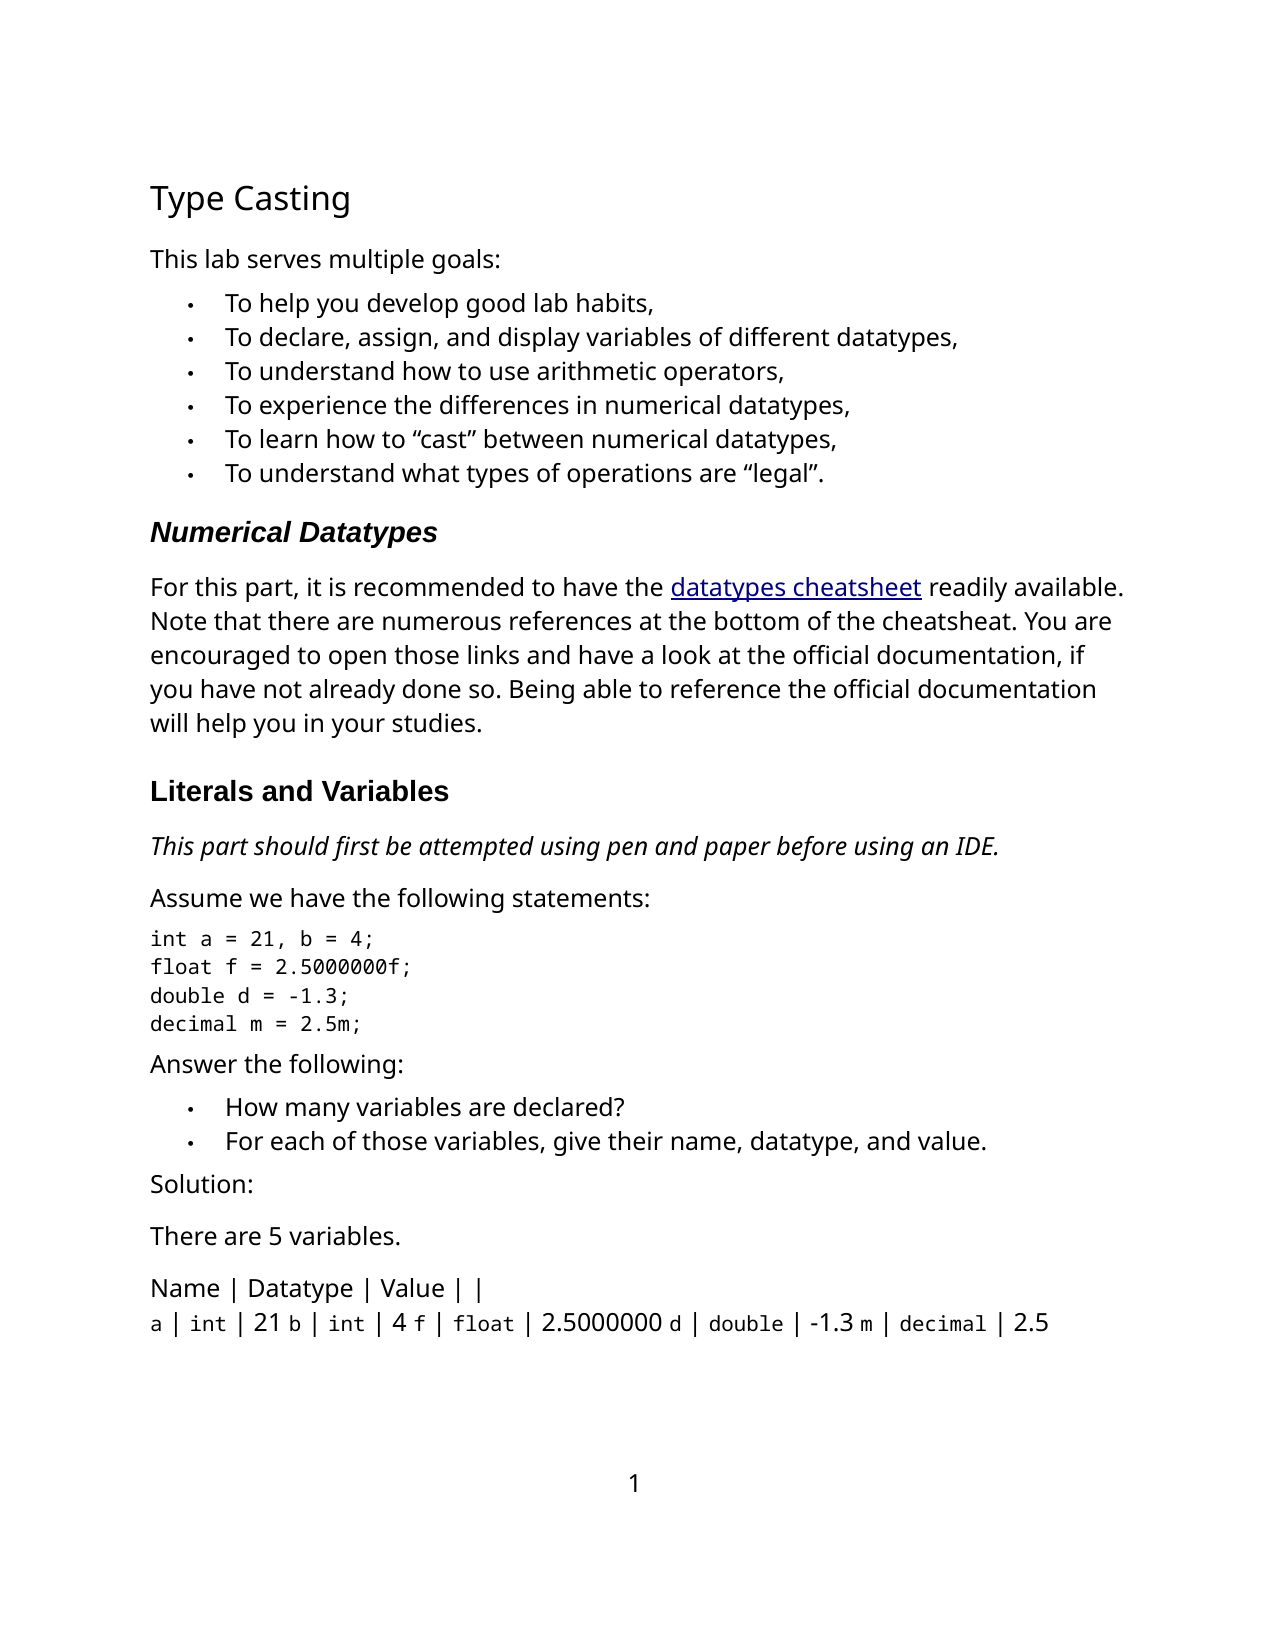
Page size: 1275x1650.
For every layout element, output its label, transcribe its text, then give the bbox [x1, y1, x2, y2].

text Name | Datatype | Value | | a | int | 21 b | int | 4 f | float | 2.5000000 d | double | -1.3 m | decimal | 2.5 [150, 1271, 1125, 1339]
text Answer the following: [150, 1047, 1125, 1081]
text There are 5 variables. [150, 1219, 1125, 1253]
list To understand how to use arithmetic operators, [187, 353, 1125, 387]
list To declare, assign, and display variables of different datatypes, [187, 319, 1125, 353]
text Solution: [150, 1167, 1125, 1201]
text This lab serves multiple goals: [150, 242, 1125, 276]
text Assume we have the following statements: [150, 881, 1125, 915]
list For each of those variables, give their name, datatype, and value. [187, 1124, 1125, 1158]
subtitle Numerical Datatypes [150, 514, 1125, 548]
text int a = 21, b = 4; [150, 924, 1125, 952]
text This part should first be attempted using pen and paper before using an IDE. [150, 829, 1125, 863]
text double d = -1.3; [150, 981, 1125, 1009]
text float f = 2.5000000f; [150, 952, 1125, 981]
list How many variables are declared? [187, 1089, 1125, 1124]
text decimal m = 2.5m; [150, 1009, 1125, 1038]
subtitle Type Casting [150, 175, 1125, 221]
list To understand what types of operations are “legal”. [187, 456, 1125, 489]
list To help you develop good lab habits, [187, 285, 1125, 319]
list To learn how to “cast” between numerical datatypes, [187, 421, 1125, 456]
list To experience the differences in numerical datatypes, [187, 387, 1125, 421]
text For this part, it is recommended to have the datatypes cheatsheet readily available. Note that there are numerous references at the bottom of the cheatsheat. You are encouraged to open those links and have a look at the official documentation, if you have not already done so. Being able to reference the official documentation will help you in your studies. [150, 569, 1125, 740]
subtitle Literals and Variables [150, 774, 1125, 807]
